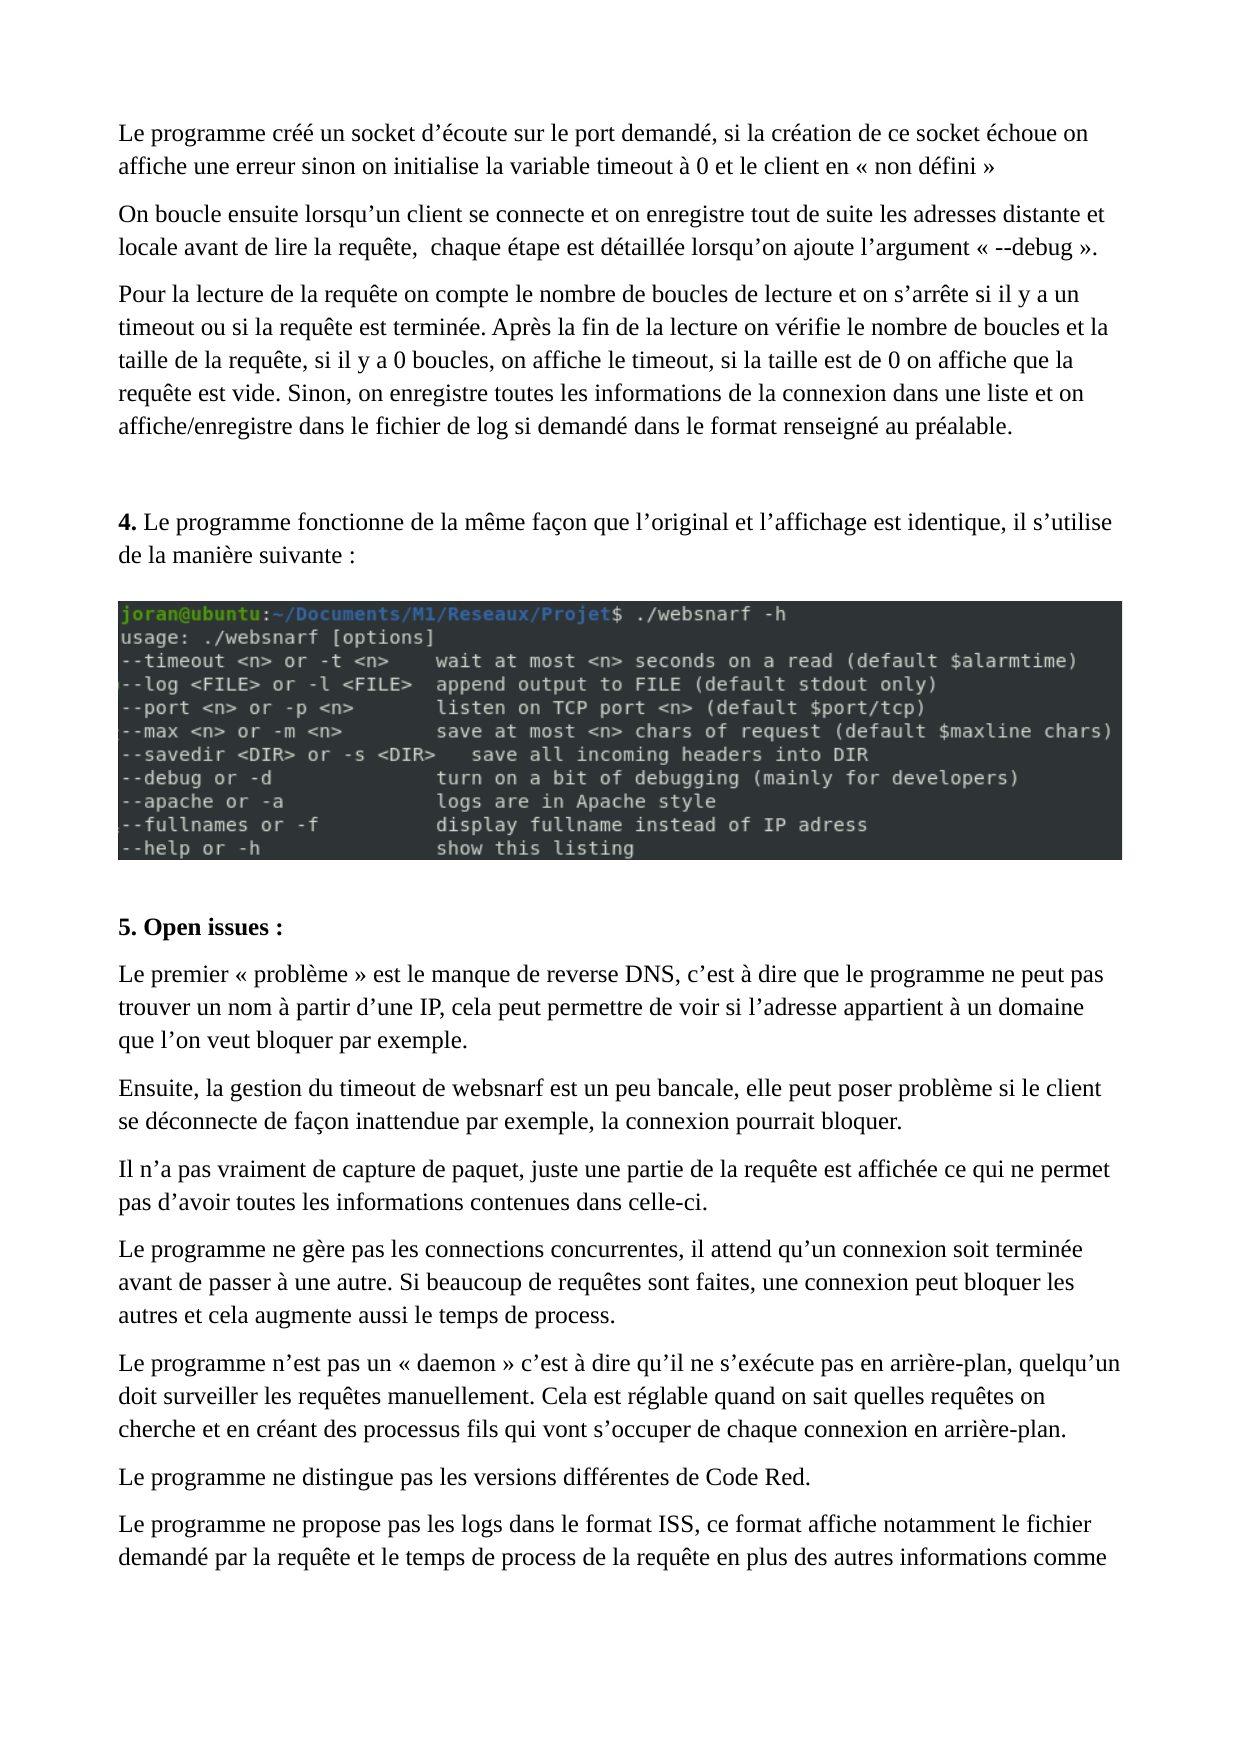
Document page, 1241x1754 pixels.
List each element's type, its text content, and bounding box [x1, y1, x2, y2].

text Le programme ne gère pas les connections concurrentes, il attend qu’un connexion soit terminée avant de passer à une autre. Si beaucoup de requêtes sont faites, une connexion peut bloquer les autres et cela augmente aussi le temps de process. [118, 1234, 1122, 1329]
text 5. Open issues : [118, 912, 1122, 941]
text Le programme n’est pas un « daemon » c’est à dire qu’il ne s’exécute pas en arrière-plan, quelqu’un doit surveiller les requêtes manuellement. Cela est réglable quand on sait quelles requêtes on cherche et en créant des processus fils qui vont s’occuper de chaque connexion en arrière-plan. [118, 1348, 1122, 1443]
text 4. Le programme fonctionne de la même façon que l’original et l’affichage est identique, il s’utilise de la manière suivante : [118, 507, 1122, 568]
text On boucle ensuite lorsqu’un client se connecte et on enregistre tout de suite les adresses distante et locale avant de lire la requête, chaque étape est détaillée lorsqu’on ajoute l’argument « --debug ». [118, 199, 1122, 261]
text Le programme créé un socket d’écoute sur le port demandé, si la création de ce socket échoue on affiche une erreur sinon on initialise la variable timeout à 0 et le client en « non défini » [118, 118, 1122, 180]
text Pour la lecture de la requête on compte le nombre de boucles de lecture et on s’arrête si il y a un timeout ou si la requête est terminée. Après la fin de la lecture on vérifie le nombre de boucles et la taille de la requête, si il y a 0 boucles, on affiche le timeout, si la taille est de 0 on affiche que la requête est vide. Sinon, on enregistre toutes les informations de la connexion dans une liste et on affiche/enregistre dans le fichier de log si demandé dans le format renseigné au préalable. [118, 279, 1122, 440]
text Ensuite, la gestion du timeout de websnarf est un peu bancale, elle peut poser problème si le client se déconnecte de façon inattendue par exemple, la connexion pourrait bloquer. [118, 1073, 1122, 1135]
text Il n’a pas vraiment de capture de paquet, juste une partie de la requête est affichée ce qui ne permet pas d’avoir toutes les informations contenues dans celle-ci. [118, 1154, 1122, 1215]
text Le premier « problème » est le manque de reverse DNS, c’est à dire que le programme ne peut pas trouver un nom à partir d’une IP, cela peut permettre de voir si l’adresse appartient à un domaine que l’on veut bloquer par exemple. [118, 959, 1122, 1054]
text Le programme ne distingue pas les versions différentes de Code Red. [118, 1462, 1122, 1490]
text Le programme ne propose pas les logs dans le format ISS, ce format affiche notamment le fichier demandé par la requête et le temps de process de la requête en plus des autres informations comme [118, 1509, 1122, 1571]
picture [118, 601, 1123, 860]
